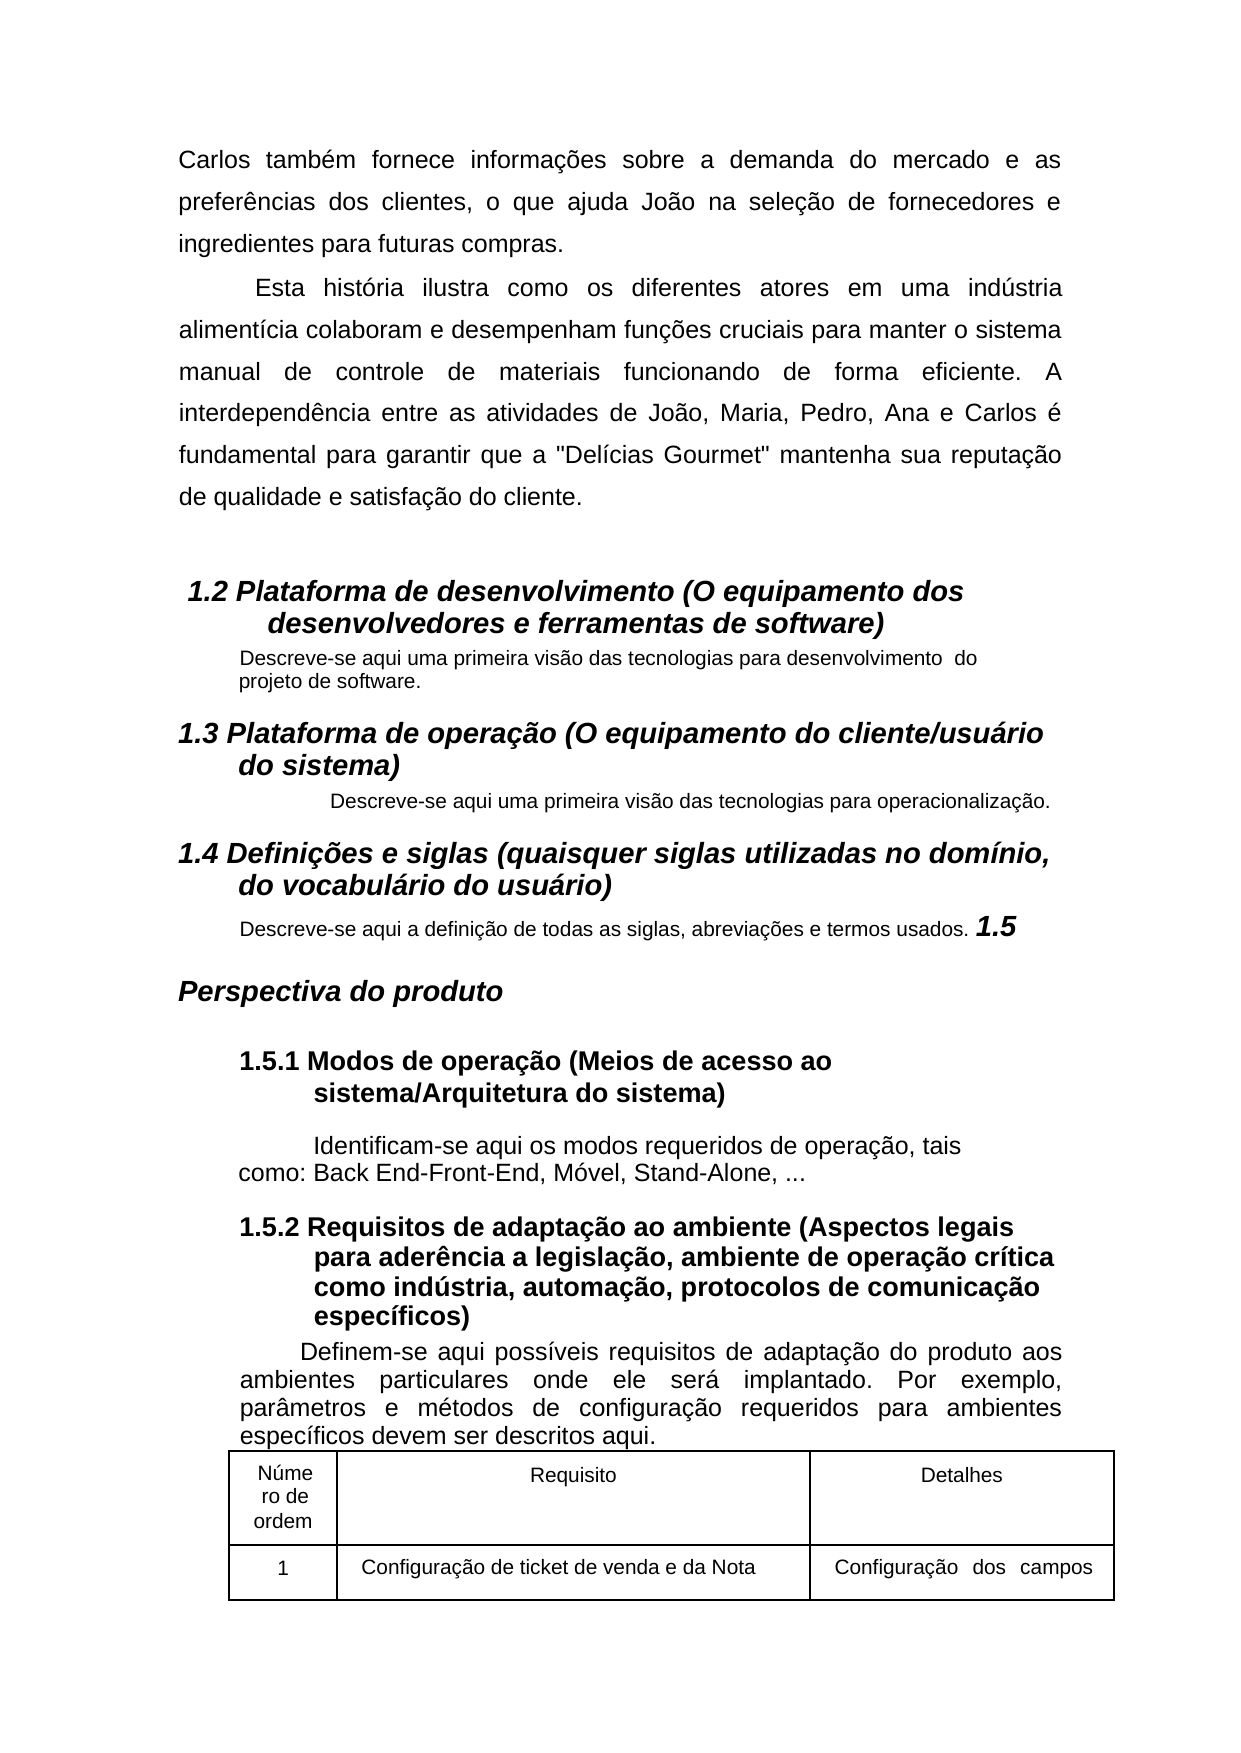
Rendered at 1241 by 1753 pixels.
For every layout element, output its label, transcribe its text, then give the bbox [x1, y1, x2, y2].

table_cell Configuração dos campos [811, 1546, 1113, 1599]
text 1.5.2 Requisitos de adaptação ao ambiente (Aspectos legais para aderência a legislação, ambiente de operação crítica como indústria, automação, protocolos de comunicação específicos) [239, 1213, 1061, 1331]
table_header Detalhes [811, 1452, 1113, 1543]
text 1.5.1 Modos de operação (Meios de acesso ao [239, 1045, 1114, 1077]
text 1.3 Plataforma de operação (O equipamento do cliente/usuário do sistema) [178, 718, 1055, 782]
table_cell Configuração de ticket de venda e da Nota [338, 1546, 809, 1599]
table_cell 1 [230, 1546, 336, 1599]
table_header Requisito [338, 1452, 809, 1543]
text Descreve-se aqui a definição de todas as siglas, abreviações e termos usados. 1.5 Perspectiva do produto [178, 909, 1057, 1008]
text Definem-se aqui possíveis requisitos de adaptação do produto aos ambientes particulares onde ele será implantado. Por exemplo, parâmetros e métodos de configuração requeridos para ambientes específicos devem ser descritos aqui. [239, 1338, 1063, 1450]
text Esta história ilustra como os diferentes atores em uma indústria alimentícia colaboram e desempenham funções cruciais para manter o sistema manual de controle de materiais funcionando de forma eficiente. A interdependência entre as atividades de João, Maria, Pedro, Ana e Carlos é fundamental para garantir que a "Delícias Gourmet" mantenha sua reputação de qualidade e satisfação do cliente. [179, 273, 1063, 510]
text 1.2 Plataforma de desenvolvimento (O equipamento dos desenvolvedores e ferramentas de software) [178, 576, 974, 639]
text sistema/Arquitetura do sistema) [313, 1077, 1114, 1108]
text Descreve-se aqui uma primeira visão das tecnologias para operacionalização. [89, 789, 1051, 813]
text Identificam-se aqui os modos requeridos de operação, tais como: Back End-Front-End, Móvel, Stand-Alone, ... [238, 1132, 1027, 1187]
text Descreve-se aqui uma primeira visão das tecnologias para desenvolvimento do projeto de software. [238, 647, 1042, 693]
table_header Número de ordem [230, 1452, 336, 1543]
text 1.4 Definições e siglas (quaisquer siglas utilizadas no domínio, do vocabulário do usuário) [178, 838, 1062, 901]
text Carlos também fornece informações sobre a demanda do mercado e as preferências dos clientes, o que ajuda João na seleção de fornecedores e ingredientes para futuras compras. [178, 145, 1063, 257]
